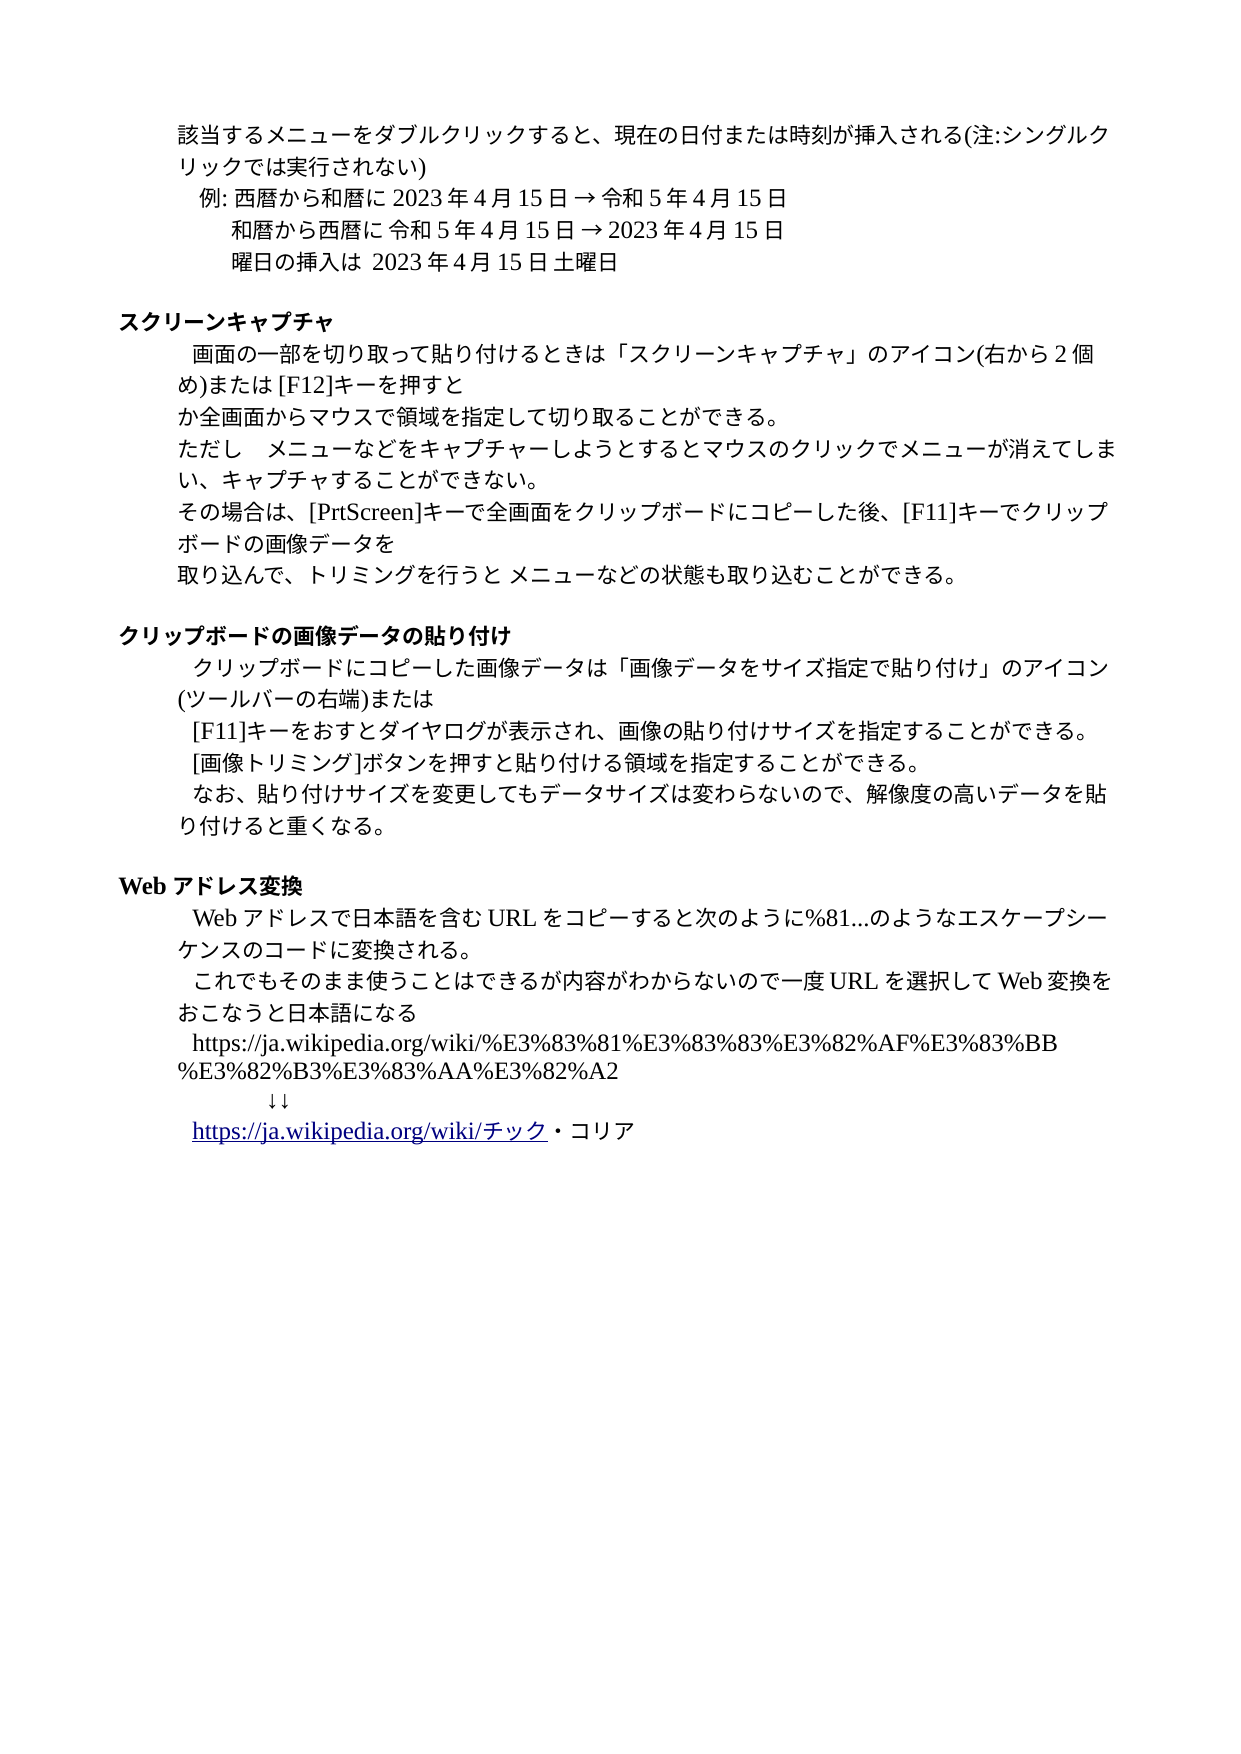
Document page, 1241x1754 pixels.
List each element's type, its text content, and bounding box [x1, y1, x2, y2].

text クリップボードの画像データの貼り付け [118, 619, 1122, 651]
text ↓↓ [177, 1085, 1122, 1114]
text これでもそのまま使うことはできるが内容がわからないので一度URLを選択してWeb変換をおこなうと日本語になる [177, 964, 1122, 1028]
text なお、貼り付けサイズを変更してもデータサイズは変わらないので、解像度の高いデータを貼り付けると重くなる。 [177, 777, 1122, 841]
text その場合は、[PrtScreen]キーで全画面をクリップボードにコピーした後、[F11]キーでクリップボードの画像データを [177, 495, 1122, 558]
text https://ja.wikipedia.org/wiki/チック・コリア [177, 1114, 1122, 1146]
text [F11]キーをおすとダイヤログが表示され、画像の貼り付けサイズを指定することができる。 [177, 714, 1122, 746]
text 和暦から西暦に 令和5年4月15日 → 2023年4月15日 [177, 213, 1122, 245]
text か全画面からマウスで領域を指定して切り取ることができる。 [177, 400, 1122, 432]
text ただし メニューなどをキャプチャーしようとするとマウスのクリックでメニューが消えてしまい、キャプチャすることができない。 [177, 432, 1122, 495]
text Webアドレス変換 [118, 869, 1122, 901]
text Webアドレスで日本語を含むURLをコピーすると次のように%81...のようなエスケープシーケンスのコードに変換される。 [177, 901, 1122, 964]
text クリップボードにコピーした画像データは「画像データをサイズ指定で貼り付け」のアイコン(ツールバーの右端)または [177, 651, 1122, 714]
text https://ja.wikipedia.org/wiki/%E3%83%81%E3%83%83%E3%82%AF%E3%83%BB%E3%82%B3%E3%83%AA%E3%82%A2 [177, 1028, 1122, 1085]
text 取り込んで、トリミングを行うと メニューなどの状態も取り込むことができる。 [177, 558, 1122, 590]
text スクリーンキャプチャ [118, 305, 1122, 337]
text 該当するメニューをダブルクリックすると、現在の日付または時刻が挿入される(注:シングルクリックでは実行されない) [177, 118, 1122, 181]
text 画面の一部を切り取って貼り付けるときは「スクリーンキャプチャ」のアイコン(右から2個め)または [F12]キーを押すと [177, 337, 1122, 400]
text 例: 西暦から和暦に 2023年4月15日 → 令和5年4月15日 [177, 181, 1122, 213]
text 曜日の挿入は 2023年4月15日 土曜日 [177, 245, 1122, 276]
text [画像トリミング]ボタンを押すと貼り付ける領域を指定することができる。 [177, 746, 1122, 777]
